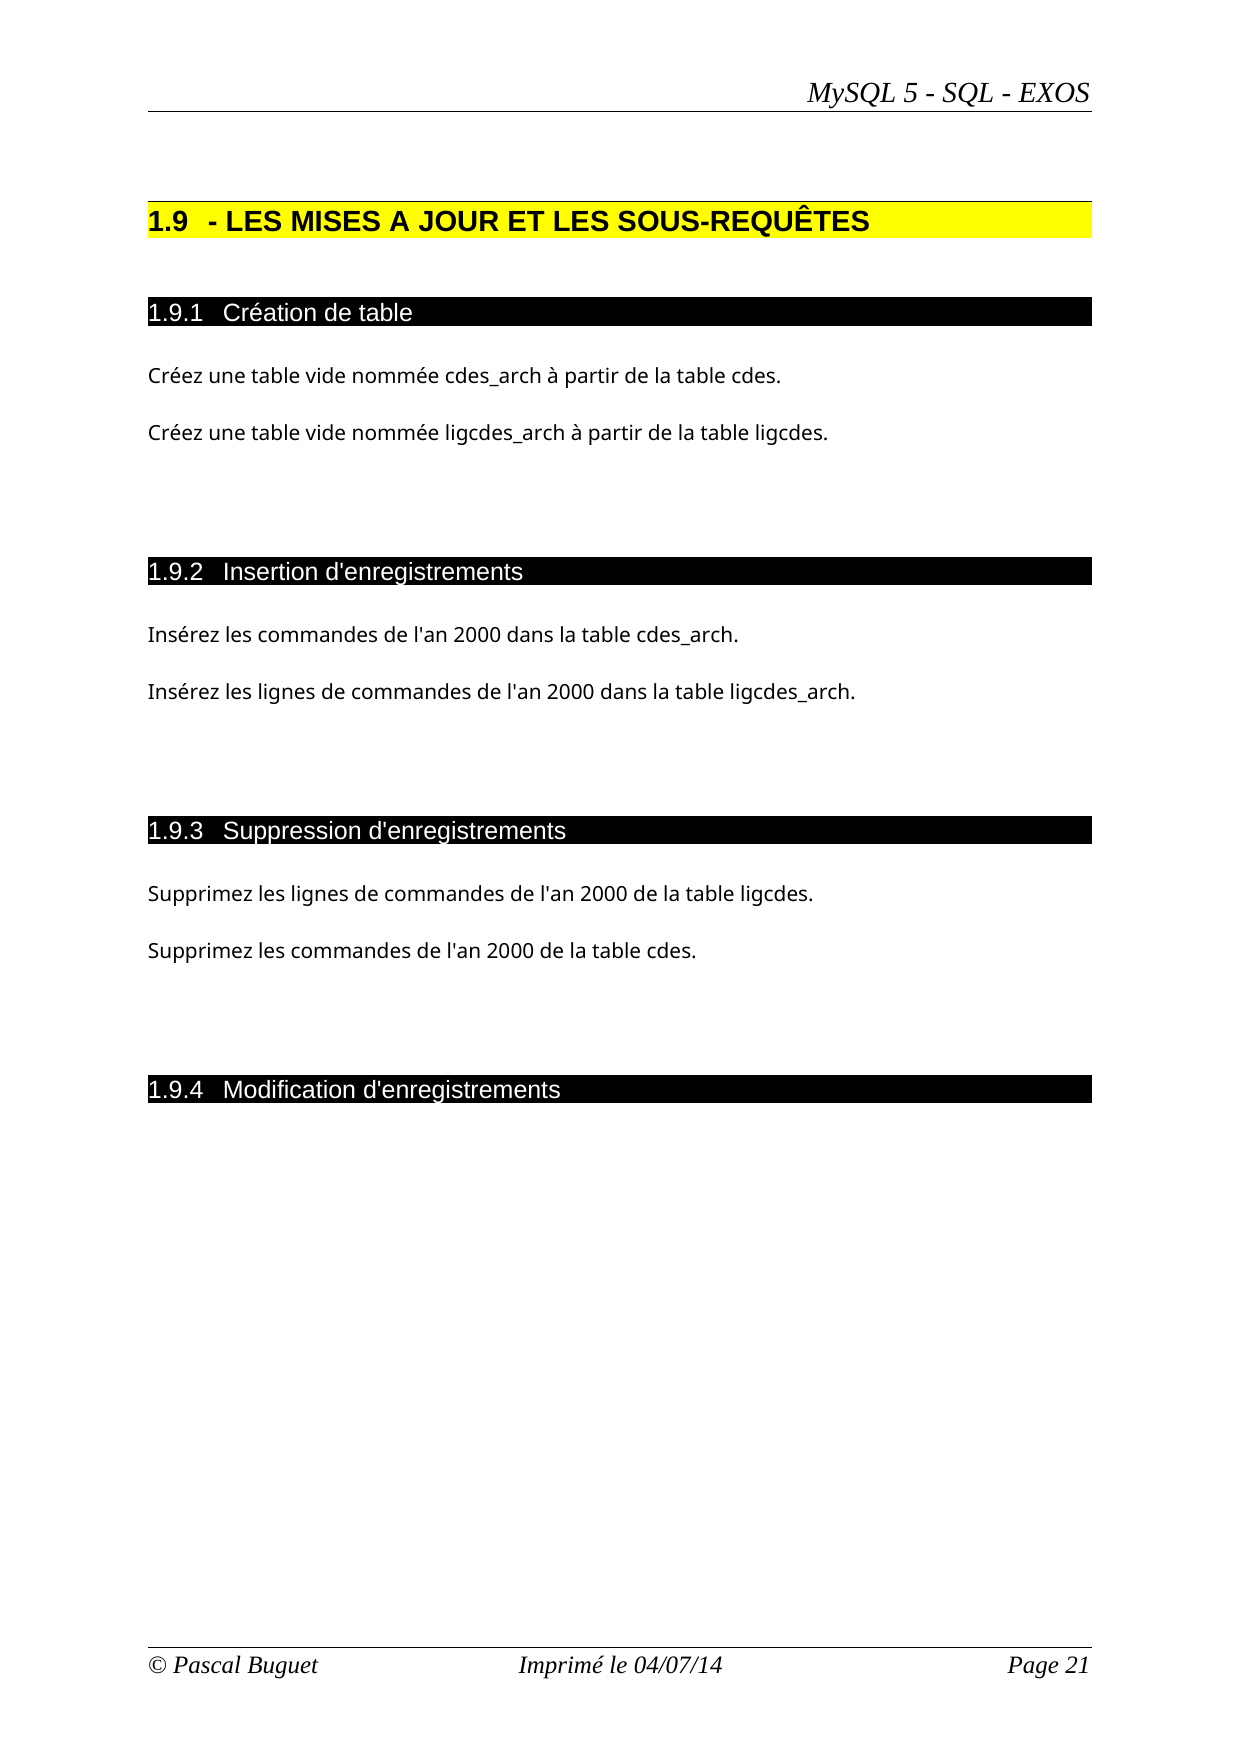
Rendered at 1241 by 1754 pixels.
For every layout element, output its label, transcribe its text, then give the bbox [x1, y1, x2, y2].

text Supprimez les lignes de commandes de l'an 2000 de la table ligcdes. [148, 879, 1092, 907]
text Insérez les commandes de l'an 2000 dans la table cdes_arch. [148, 620, 1092, 648]
subtitle Suppression d'enregistrements [148, 816, 1092, 844]
subtitle Création de table [148, 297, 1092, 326]
subtitle Modification d'enregistrements [148, 1075, 1092, 1103]
subtitle - LES MISES A JOUR ET LES SOUS-REQUÊTES [148, 202, 1092, 238]
text Supprimez les commandes de l'an 2000 de la table cdes. [148, 936, 1092, 964]
text Insérez les lignes de commandes de l'an 2000 dans la table ligcdes_arch. [148, 677, 1092, 705]
subtitle Insertion d'enregistrements [148, 557, 1092, 585]
text Créez une table vide nommée cdes_arch à partir de la table cdes. [148, 361, 1092, 389]
text Créez une table vide nommée ligcdes_arch à partir de la table ligcdes. [148, 418, 1092, 446]
